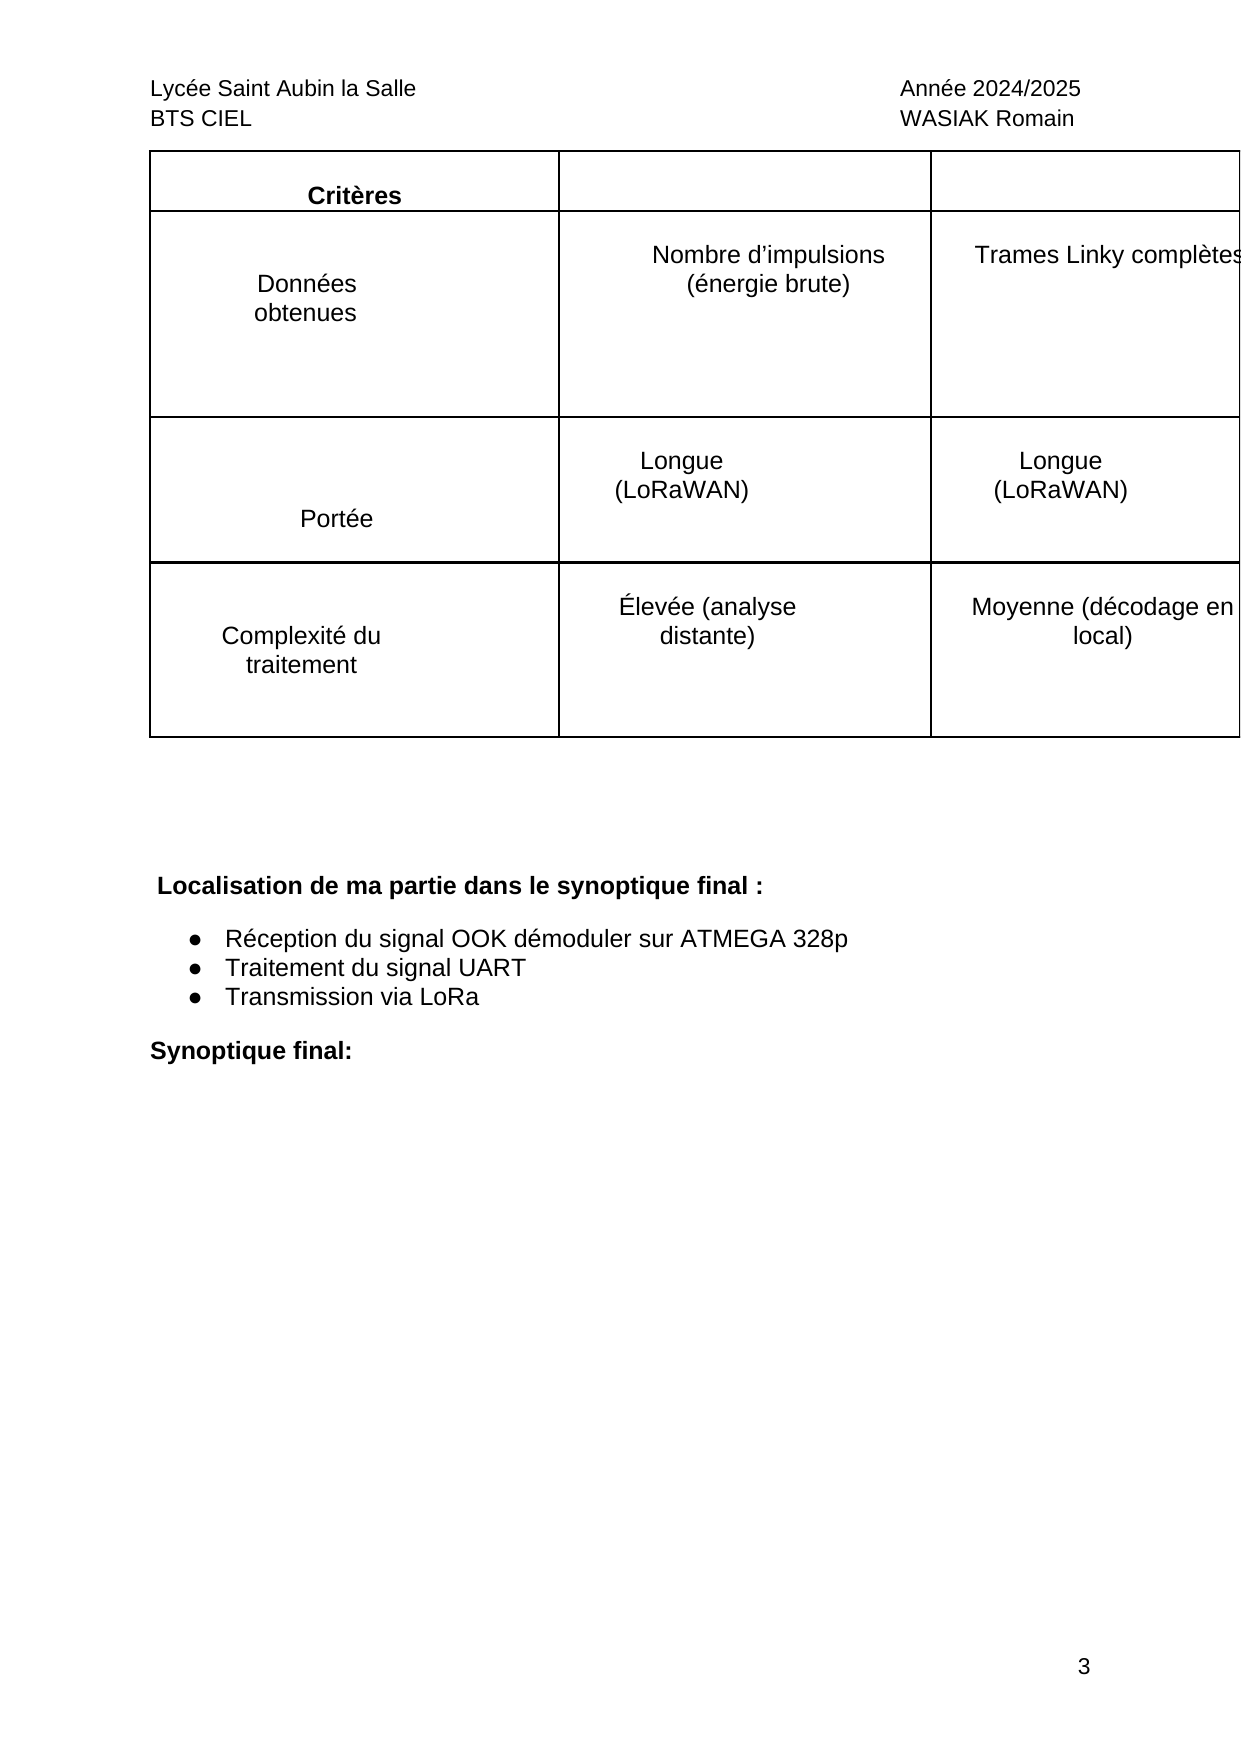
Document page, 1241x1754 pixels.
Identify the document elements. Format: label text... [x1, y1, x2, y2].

table_header [943, 679, 966, 707]
table_cell [932, 564, 1239, 736]
table_header [571, 679, 594, 707]
table_header Longue (LoRaWAN) [943, 446, 1179, 504]
table_header [571, 533, 594, 561]
table_header Complexité du traitement [161, 592, 441, 678]
table_cell [560, 564, 930, 736]
table_header [571, 327, 594, 356]
subtitle Localisation de ma partie dans le synoptique final : [150, 871, 1090, 899]
table_header [560, 152, 930, 210]
list Transmission via LoRa [187, 982, 1090, 1011]
table_header [161, 356, 185, 384]
table_header Nombre d’impulsions (énergie brute) [571, 241, 930, 298]
table_cell Portée [151, 418, 558, 561]
table_header Données obtenues [161, 241, 368, 327]
table_header [161, 707, 185, 736]
table_header [943, 181, 966, 209]
table_header [943, 533, 966, 561]
table_header Critères [151, 152, 558, 210]
table_header Moyenne (décodage en local) [943, 592, 1239, 650]
table_cell [151, 564, 558, 736]
table_header [571, 181, 594, 209]
list Traitement du signal UART [187, 953, 1090, 982]
table_cell [932, 418, 1239, 561]
table_header Trames Linky complètes [943, 241, 1239, 293]
list Réception du signal OOK démoduler sur ATMEGA 328p [187, 924, 1090, 953]
text Synoptique final: [150, 1036, 1090, 1064]
table_header Élevée (analyse distante) [571, 592, 844, 650]
table_cell [151, 212, 558, 416]
table_cell [932, 212, 1239, 416]
table_header [943, 321, 966, 350]
table_cell [560, 212, 930, 416]
table_header Longue (LoRaWAN) [571, 446, 793, 504]
table_cell [560, 418, 930, 561]
table_header [932, 152, 1239, 210]
